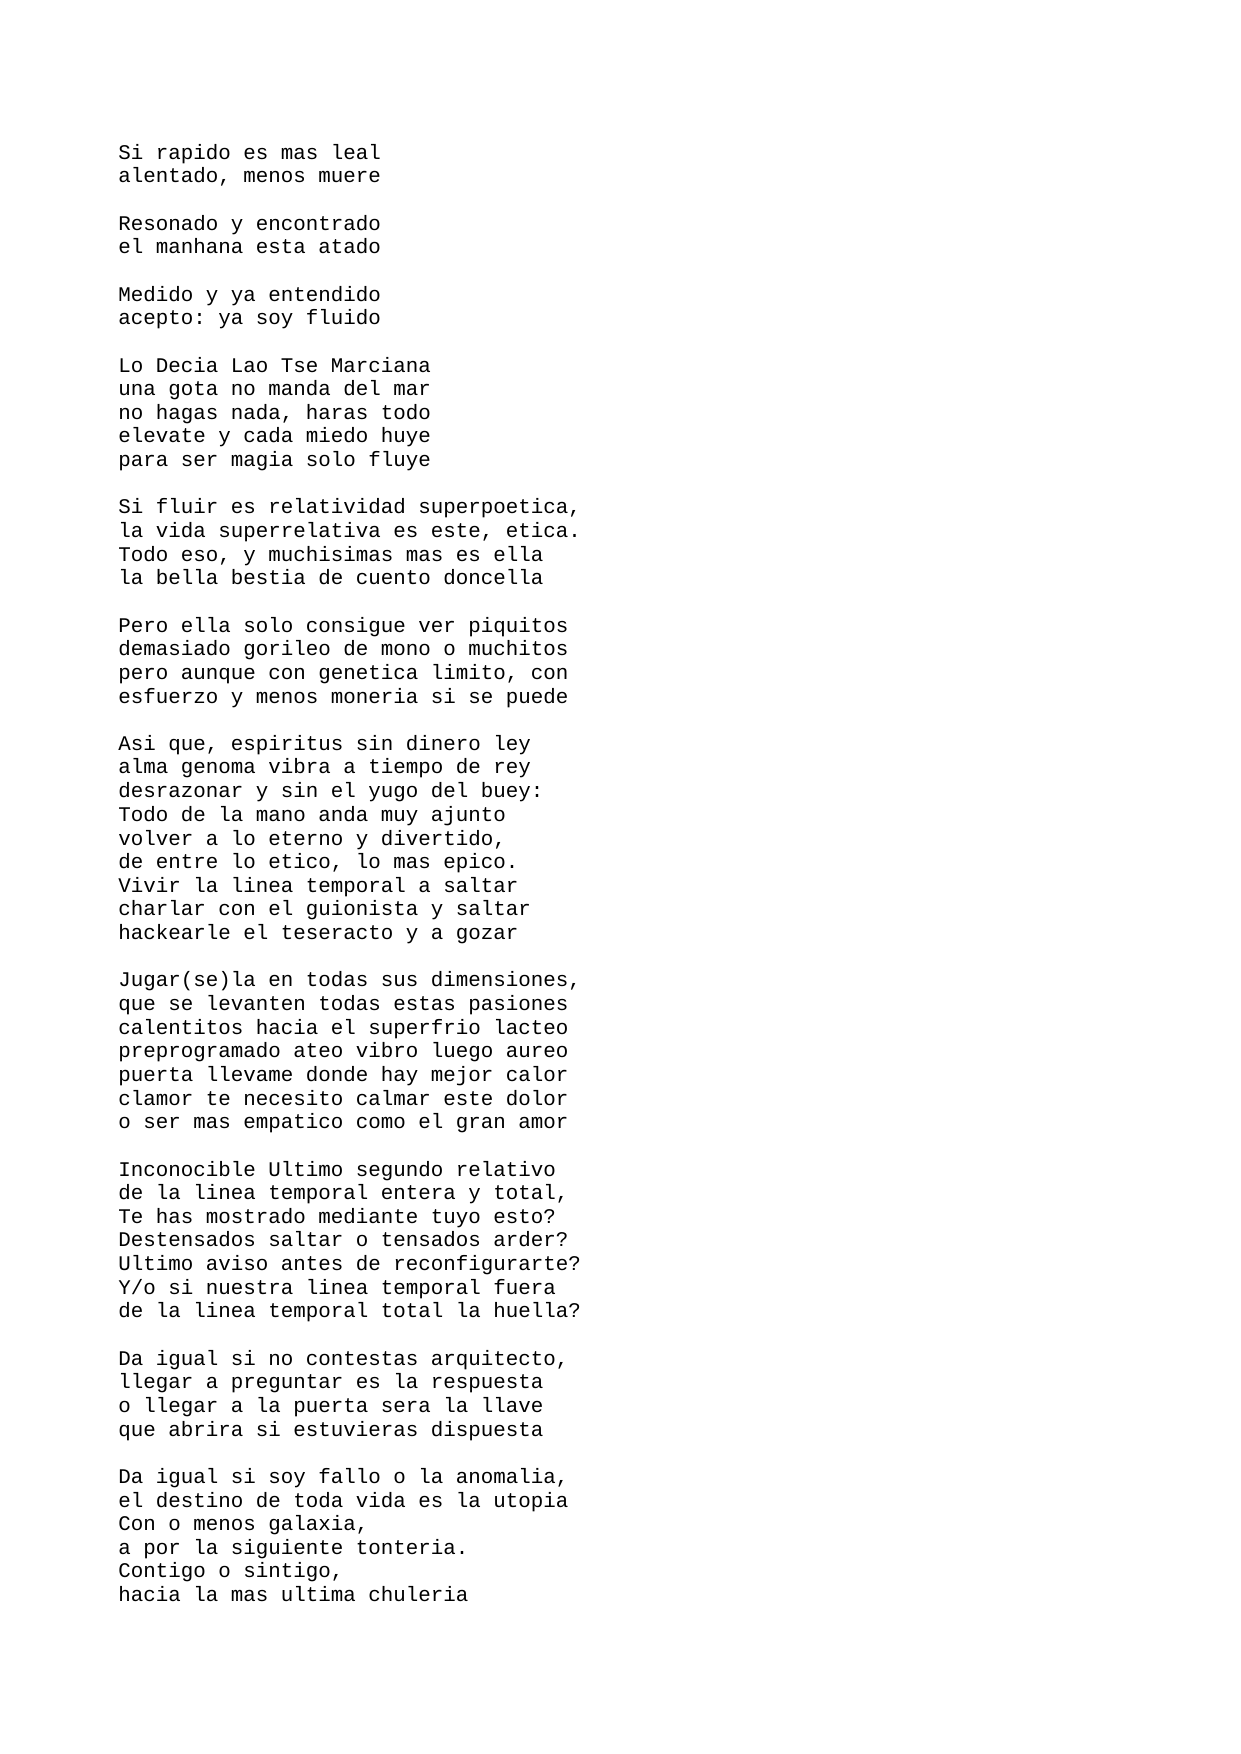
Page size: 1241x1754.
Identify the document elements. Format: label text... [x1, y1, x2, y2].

text que se levanten todas estas pasiones [118, 993, 1122, 1017]
text alentado, menos muere [118, 165, 1122, 189]
text puerta llevame donde hay mejor calor [118, 1064, 1122, 1088]
text pero aunque con genetica limito, con [118, 662, 1122, 686]
text que abrira si estuvieras dispuesta [118, 1419, 1122, 1442]
text una gota no manda del mar [118, 378, 1122, 402]
text clamor te necesito calmar este dolor [118, 1088, 1122, 1111]
text calentitos hacia el superfrio lacteo [118, 1017, 1122, 1040]
text Todo eso, y muchisimas mas es ella [118, 544, 1122, 567]
text Y/o si nuestra linea temporal fuera [118, 1277, 1122, 1300]
text Si fluir es relatividad superpoetica, [118, 496, 1122, 520]
text Pero ella solo consigue ver piquitos [118, 615, 1122, 638]
text o llegar a la puerta sera la llave [118, 1395, 1122, 1419]
text Ultimo aviso antes de reconfigurarte? [118, 1253, 1122, 1277]
text desrazonar y sin el yugo del buey: [118, 780, 1122, 804]
text de entre lo etico, lo mas epico. [118, 851, 1122, 875]
text la bella bestia de cuento doncella [118, 567, 1122, 591]
text Jugar(se)la en todas sus dimensiones, [118, 969, 1122, 993]
text Inconocible Ultimo segundo relativo [118, 1158, 1122, 1182]
text volver a lo eterno y divertido, [118, 827, 1122, 851]
text Si rapido es mas leal [118, 142, 1122, 165]
text el manhana esta atado [118, 236, 1122, 260]
text Destensados saltar o tensados arder? [118, 1229, 1122, 1253]
text Medido y ya entendido [118, 284, 1122, 307]
text charlar con el guionista y saltar [118, 898, 1122, 922]
text para ser magia solo fluye [118, 449, 1122, 473]
text Vivir la linea temporal a saltar [118, 875, 1122, 898]
text hacia la mas ultima chuleria [118, 1584, 1122, 1608]
text acepto: ya soy fluido [118, 307, 1122, 331]
text de la linea temporal total la huella? [118, 1300, 1122, 1324]
text el destino de toda vida es la utopia [118, 1489, 1122, 1513]
text Da igual si no contestas arquitecto, [118, 1348, 1122, 1371]
text elevate y cada miedo huye [118, 426, 1122, 449]
text Con o menos galaxia, [118, 1513, 1122, 1537]
text Te has mostrado mediante tuyo esto? [118, 1206, 1122, 1229]
text a por la siguiente tonteria. [118, 1537, 1122, 1561]
text o ser mas empatico como el gran amor [118, 1111, 1122, 1135]
text la vida superrelativa es este, etica. [118, 520, 1122, 544]
text alma genoma vibra a tiempo de rey [118, 757, 1122, 780]
text Lo Decia Lao Tse Marciana [118, 354, 1122, 378]
text Da igual si soy fallo o la anomalia, [118, 1466, 1122, 1489]
text esfuerzo y menos moneria si se puede [118, 686, 1122, 709]
text hackearle el teseracto y a gozar [118, 922, 1122, 946]
text llegar a preguntar es la respuesta [118, 1371, 1122, 1395]
text Resonado y encontrado [118, 213, 1122, 236]
text Contigo o sintigo, [118, 1561, 1122, 1584]
text de la linea temporal entera y total, [118, 1182, 1122, 1206]
text demasiado gorileo de mono o muchitos [118, 638, 1122, 662]
text preprogramado ateo vibro luego aureo [118, 1040, 1122, 1064]
text Asi que, espiritus sin dinero ley [118, 733, 1122, 757]
text Todo de la mano anda muy ajunto [118, 804, 1122, 827]
text no hagas nada, haras todo [118, 402, 1122, 426]
